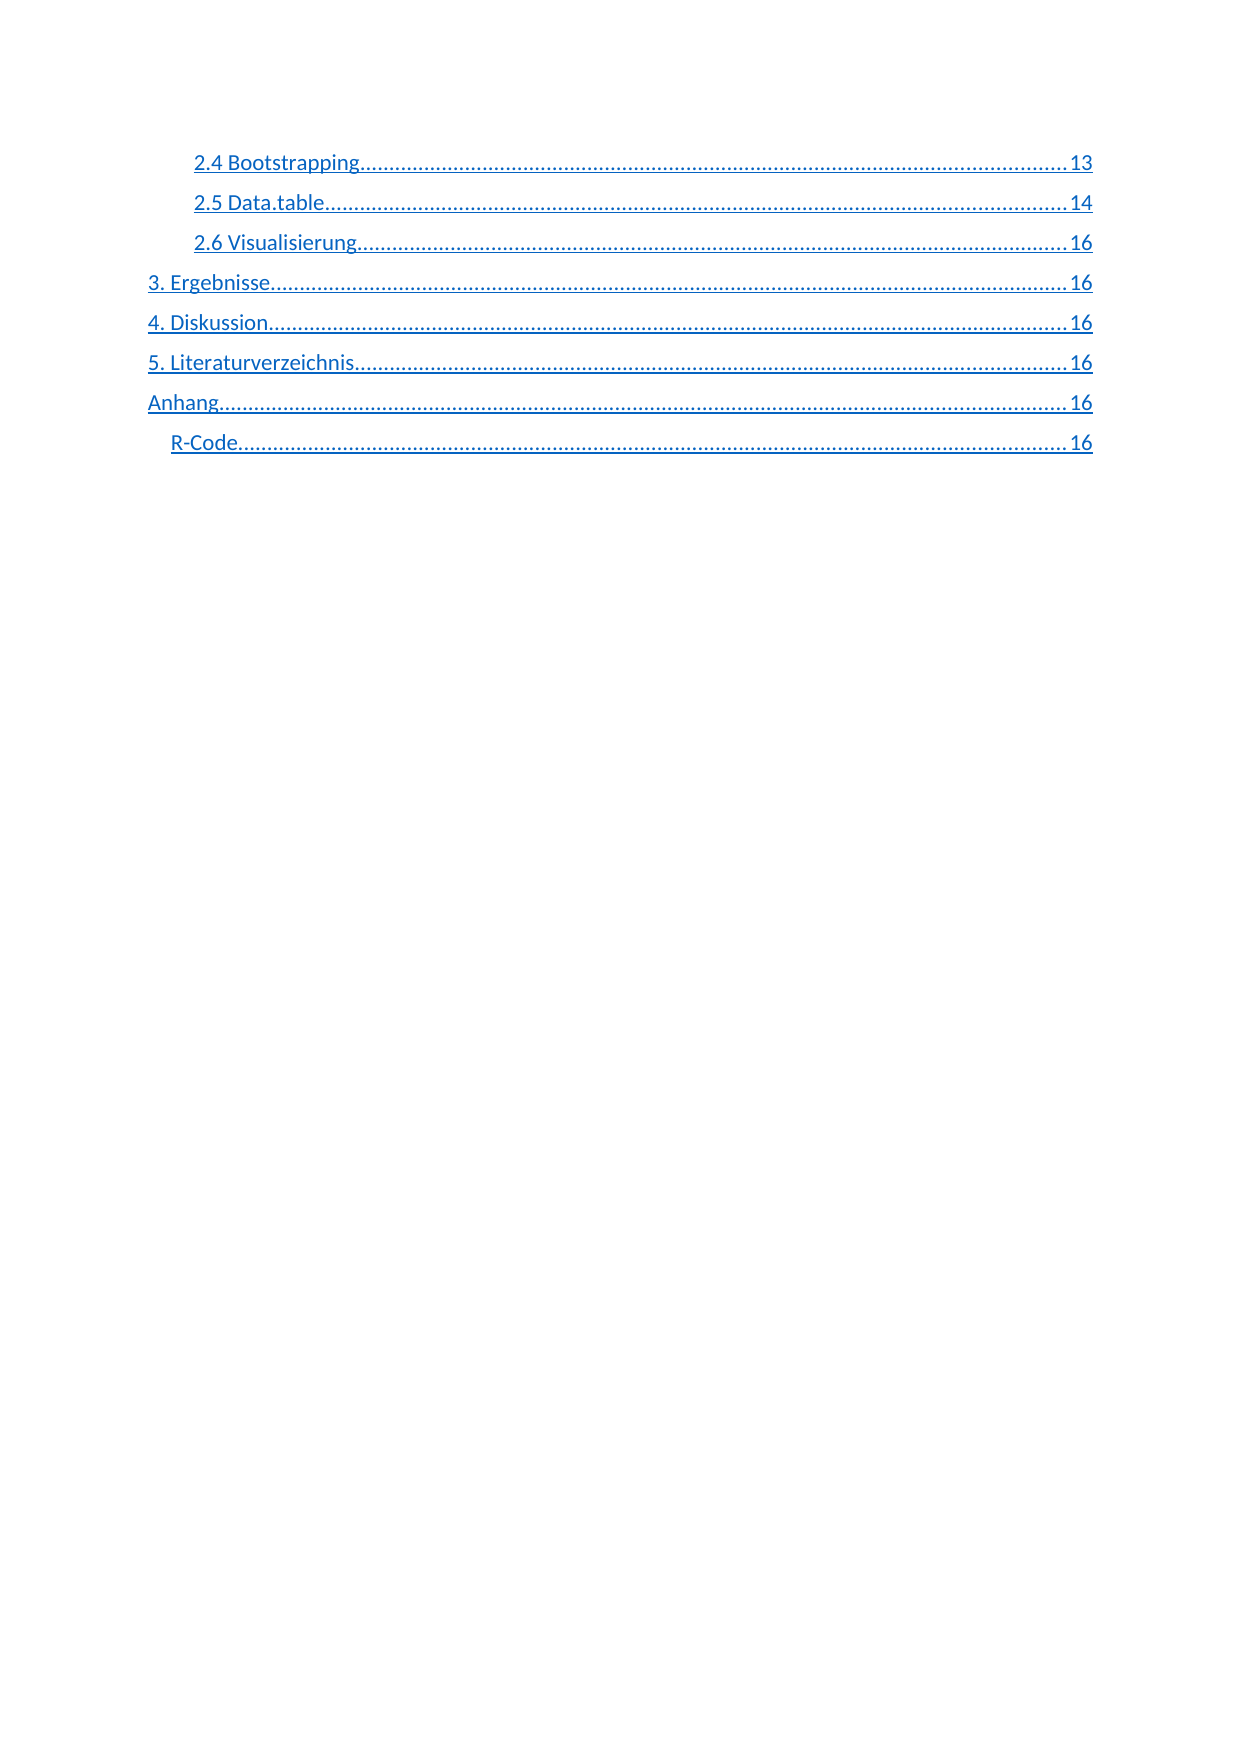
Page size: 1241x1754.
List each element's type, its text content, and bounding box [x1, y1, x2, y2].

text 4. Diskussion 16 [148, 308, 1093, 332]
text Anhang 16 [148, 388, 1093, 412]
text 3. Ergebnisse 16 [148, 268, 1093, 292]
text 2.4 Bootstrapping 13 [193, 148, 1093, 172]
text 2.5 Data.table 14 [193, 188, 1093, 212]
text R-Code 16 [171, 428, 1093, 452]
text 5. Literaturverzeichnis 16 [148, 348, 1093, 372]
text 2.6 Visualisierung 16 [193, 228, 1093, 252]
